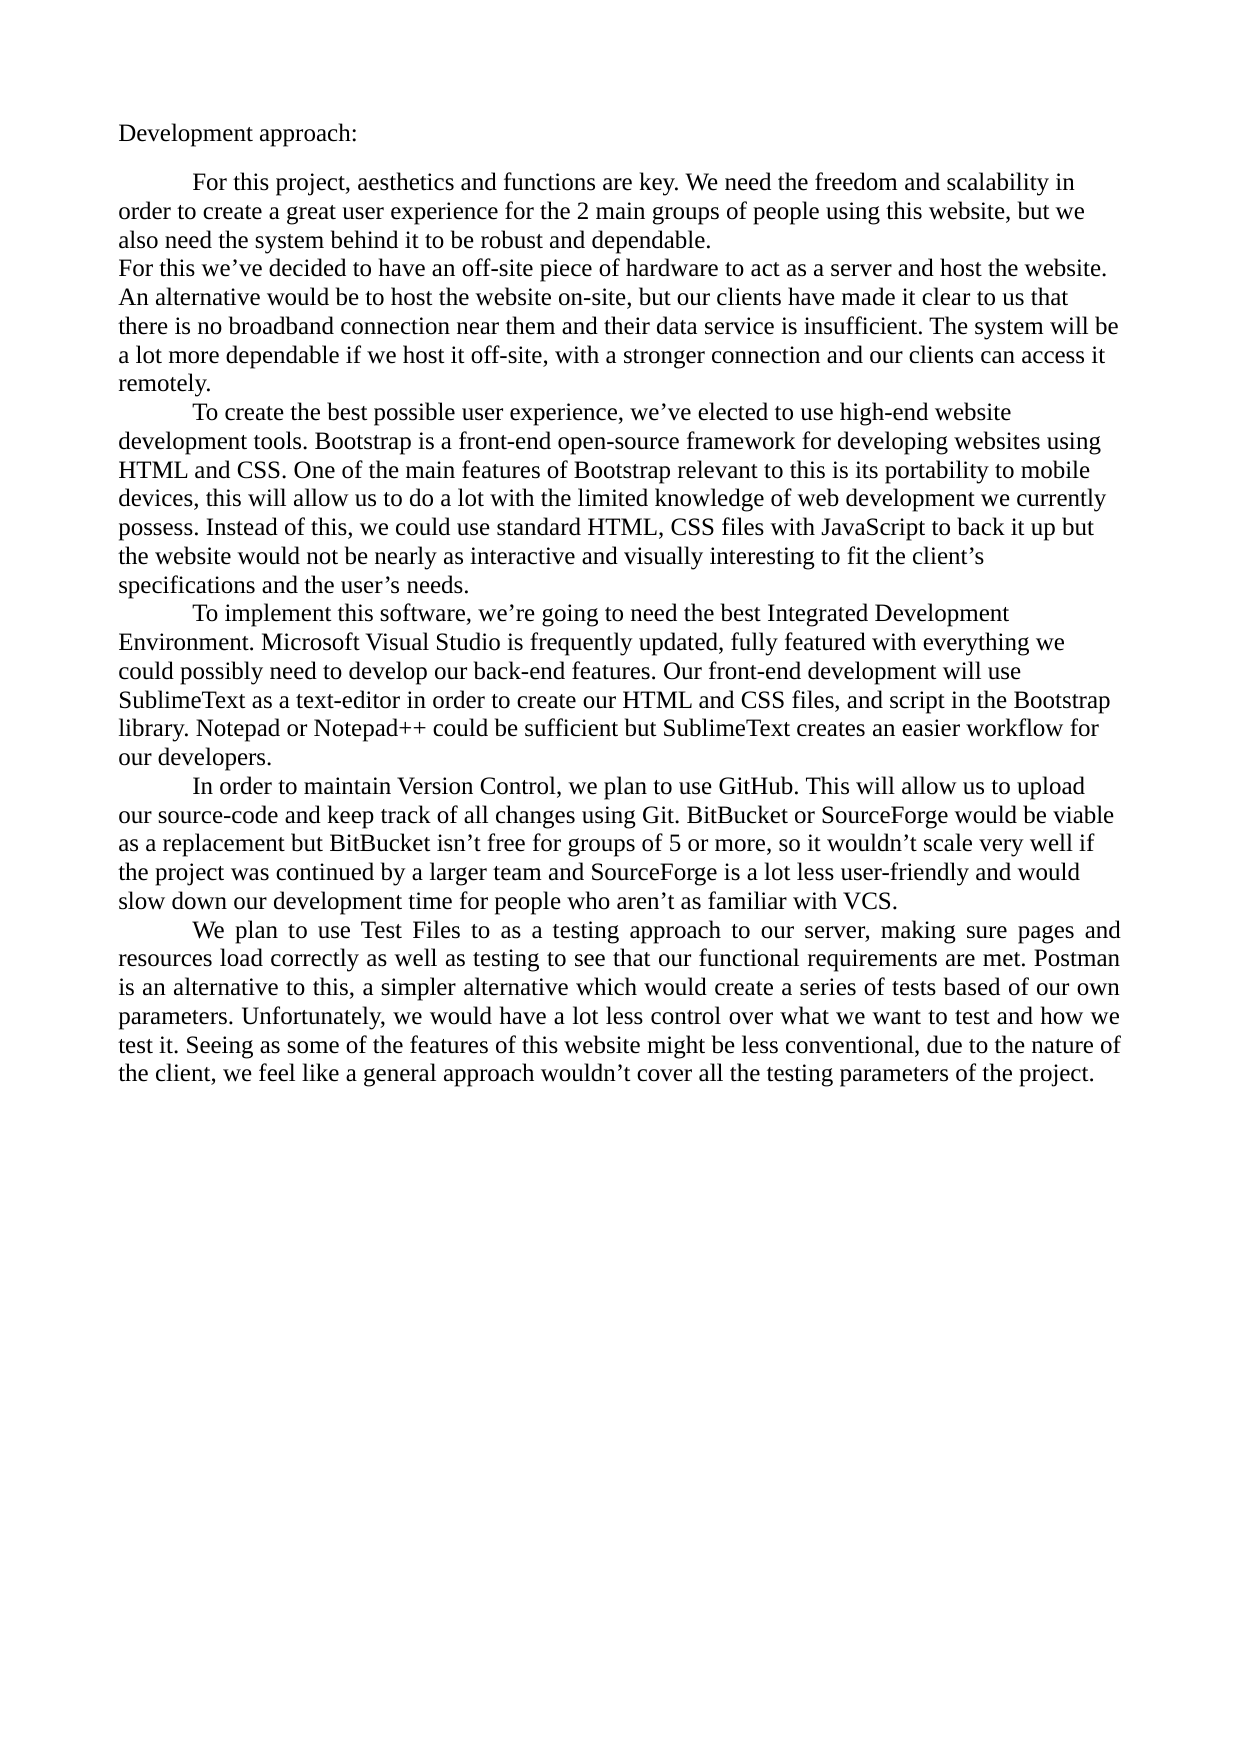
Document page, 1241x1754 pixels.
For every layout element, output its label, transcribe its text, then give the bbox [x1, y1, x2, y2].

text Development approach: [118, 118, 1122, 147]
text For this project, aesthetics and functions are key. We need the freedom and scalability in order to create a great user experience for the 2 main groups of people using this website, but we also need the system behind it to be robust and dependable. [118, 167, 1122, 253]
text We plan to use Test Files to as a testing approach to our server, making sure pages and resources load correctly as well as testing to see that our functional requirements are met. Postman is an alternative to this, a simpler alternative which would create a series of tests based of our own parameters. Unfortunately, we would have a lot less control over what we want to test and how we test it. Seeing as some of the features of this website might be less conventional, due to the nature of the client, we feel like a general approach wouldn’t cover all the testing parameters of the project. [118, 915, 1122, 1087]
text To create the best possible user experience, we’ve elected to use high-end website development tools. Bootstrap is a front-end open-source framework for developing websites using HTML and CSS. One of the main features of Bootstrap relevant to this is its portability to mobile devices, this will allow us to do a lot with the limited knowledge of web development we currently possess. Instead of this, we could use standard HTML, CSS files with JavaScript to back it up but the website would not be nearly as interactive and visually interesting to fit the client’s specifications and the user’s needs. [118, 397, 1122, 598]
text In order to maintain Version Control, we plan to use GitHub. This will allow us to upload our source-code and keep track of all changes using Git. BitBucket or SourceForge would be viable as a replacement but BitBucket isn’t free for groups of 5 or more, so it wouldn’t scale very well if the project was continued by a larger team and SourceForge is a lot less user-friendly and would slow down our development time for people who aren’t as familiar with VCS. [118, 771, 1122, 915]
text To implement this software, we’re going to need the best Integrated Development Environment. Microsoft Visual Studio is frequently updated, fully featured with everything we could possibly need to develop our back-end features. Our front-end development will use SublimeText as a text-editor in order to create our HTML and CSS files, and script in the Bootstrap library. Notepad or Notepad++ could be sufficient but SublimeText creates an easier workflow for our developers. [118, 598, 1122, 771]
text For this we’ve decided to have an off-site piece of hardware to act as a server and host the website. An alternative would be to host the website on-site, but our clients have made it clear to us that there is no broadband connection near them and their data service is insufficient. The system will be a lot more dependable if we host it off-site, with a stronger connection and our clients can access it remotely. [118, 253, 1122, 397]
